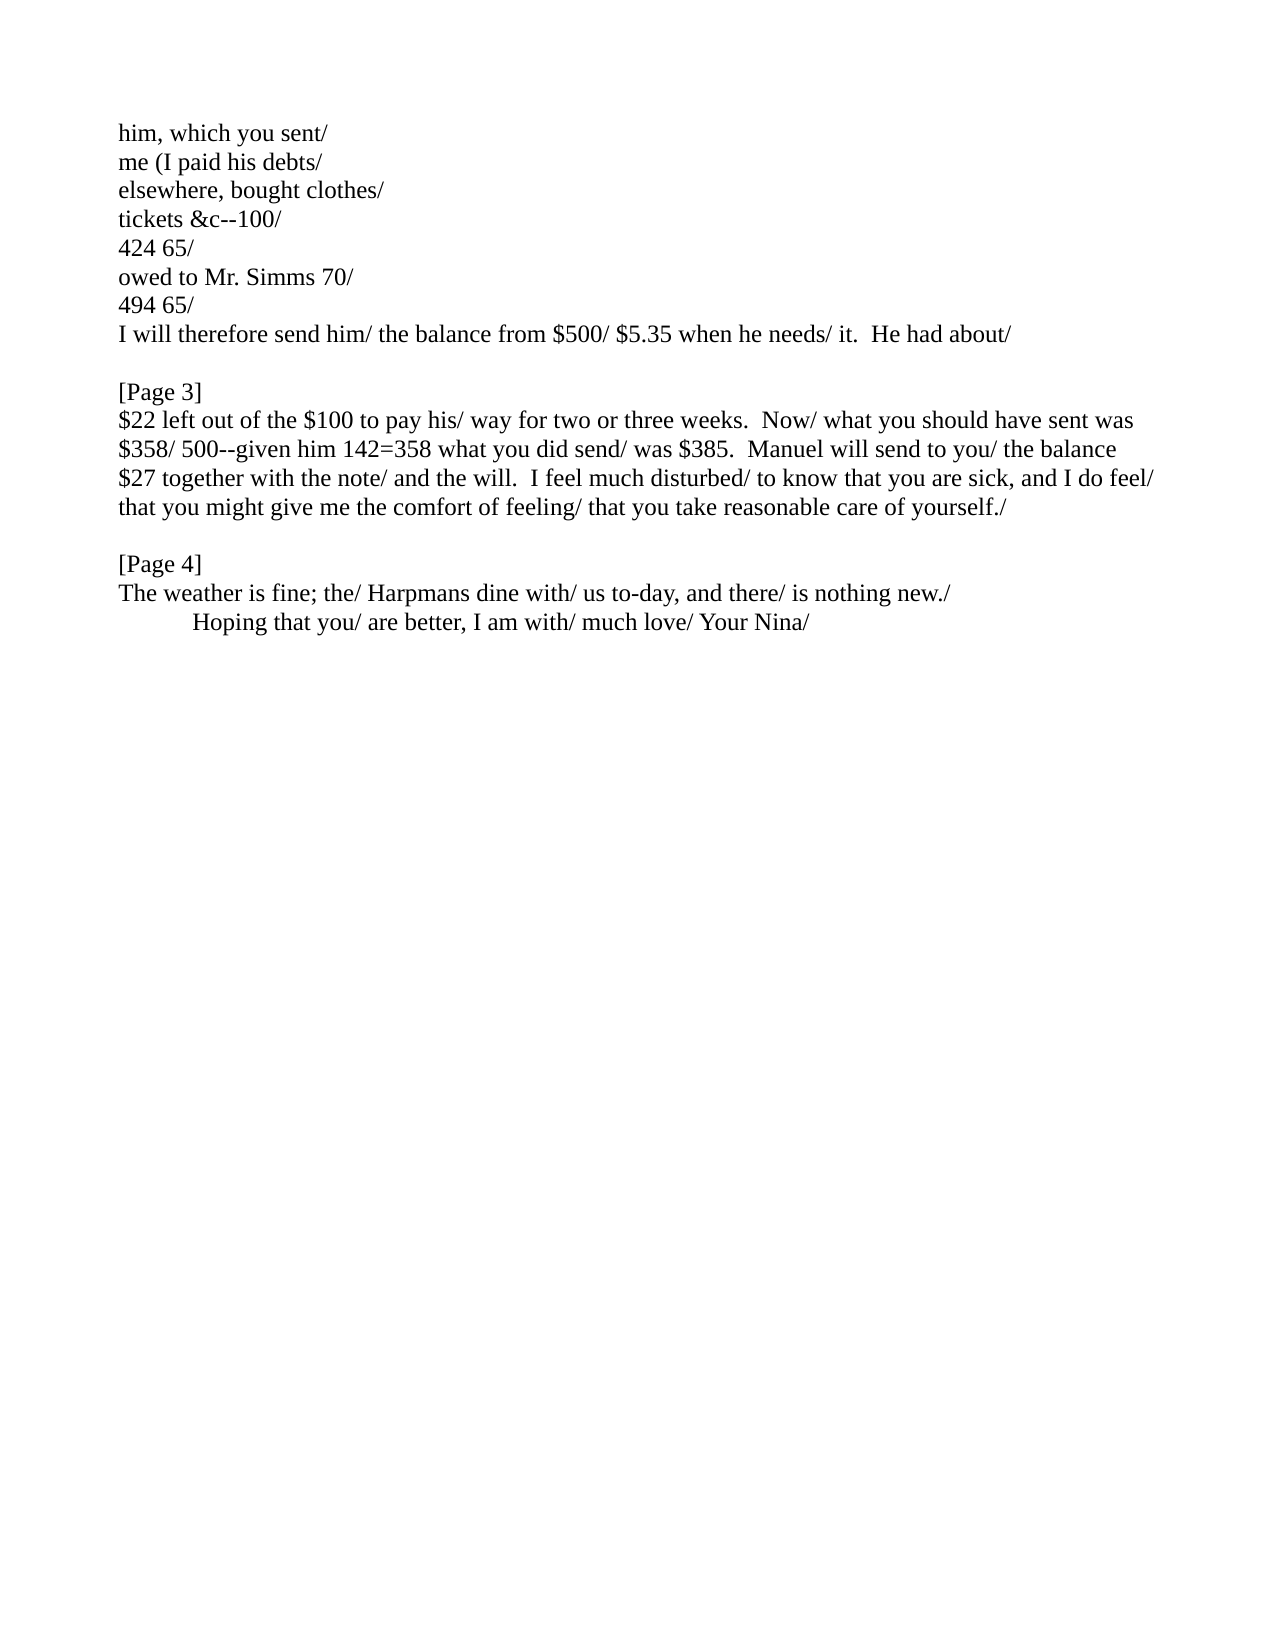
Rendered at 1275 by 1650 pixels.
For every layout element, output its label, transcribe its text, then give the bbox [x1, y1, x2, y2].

text me (I paid his debts/ [118, 147, 1157, 176]
text $22 left out of the $100 to pay his/ way for two or three weeks. Now/ what you should have sent was $358/ 500--given him 142=358 what you did send/ was $385. Manuel will send to you/ the balance $27 together with the note/ and the will. I feel much disturbed/ to know that you are sick, and I do feel/ that you might give me the comfort of feeling/ that you take reasonable care of yourself./ [118, 406, 1157, 521]
text I will therefore send him/ the balance from $500/ $5.35 when he needs/ it. He had about/ [118, 319, 1157, 348]
text owed to Mr. Simms 70/ [118, 262, 1157, 291]
text elsewhere, bought clothes/ [118, 176, 1157, 204]
text Hoping that you/ are better, I am with/ much love/ Your Nina/ [118, 607, 1157, 636]
text tickets &c--100/ [118, 204, 1157, 233]
text 424 65/ [118, 233, 1157, 262]
text The weather is fine; the/ Harpmans dine with/ us to-day, and there/ is nothing new./ [118, 578, 1157, 607]
text him, which you sent/ [118, 118, 1157, 147]
text [Page 4] [118, 549, 1157, 578]
text 494 65/ [118, 291, 1157, 319]
text [Page 3] [118, 377, 1157, 406]
